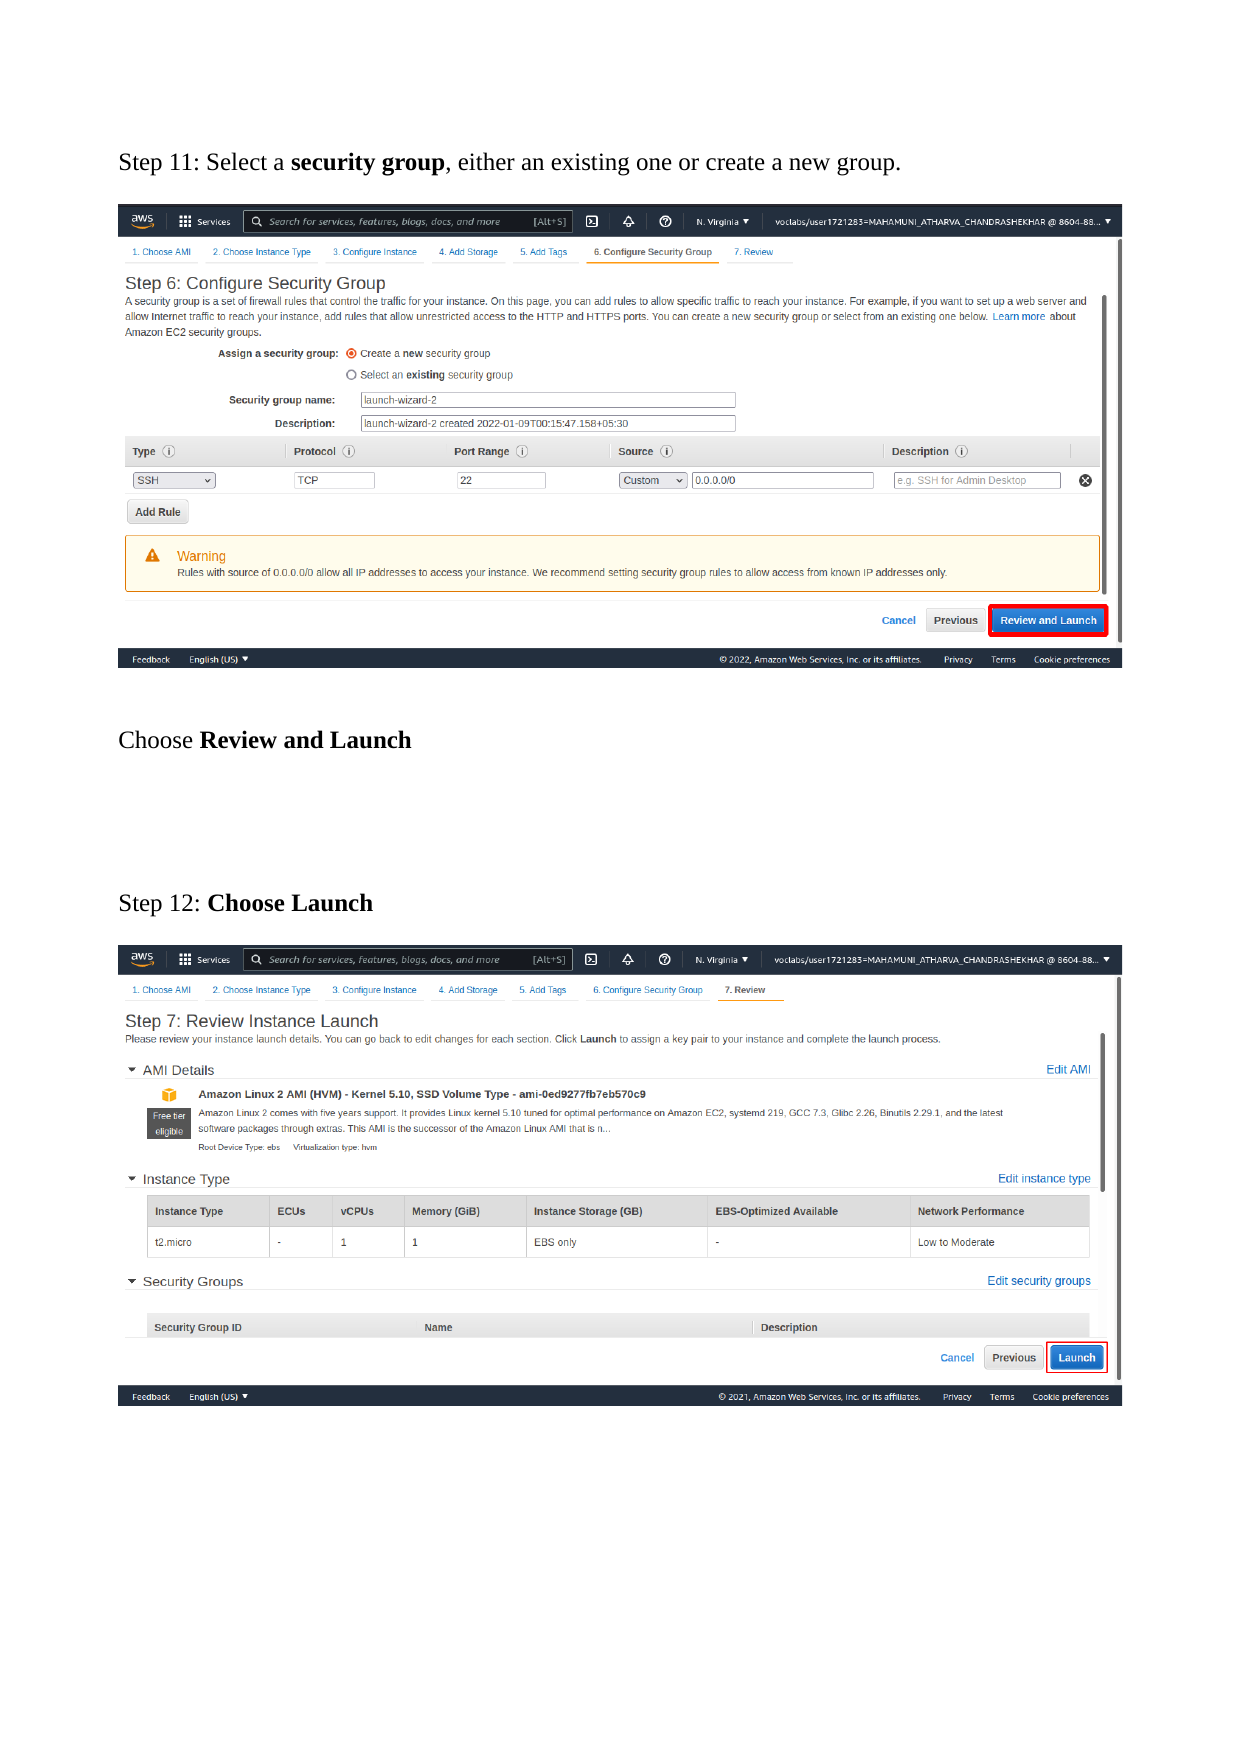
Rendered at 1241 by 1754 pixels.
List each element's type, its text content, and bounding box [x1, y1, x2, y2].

text Step 11: Select a security group, either an existing one or create a new group. [118, 147, 1122, 176]
text Choose Review and Launch [118, 725, 1122, 754]
text Step 12: Choose Launch [118, 888, 1122, 916]
picture [118, 945, 1123, 1406]
picture [118, 204, 1123, 668]
